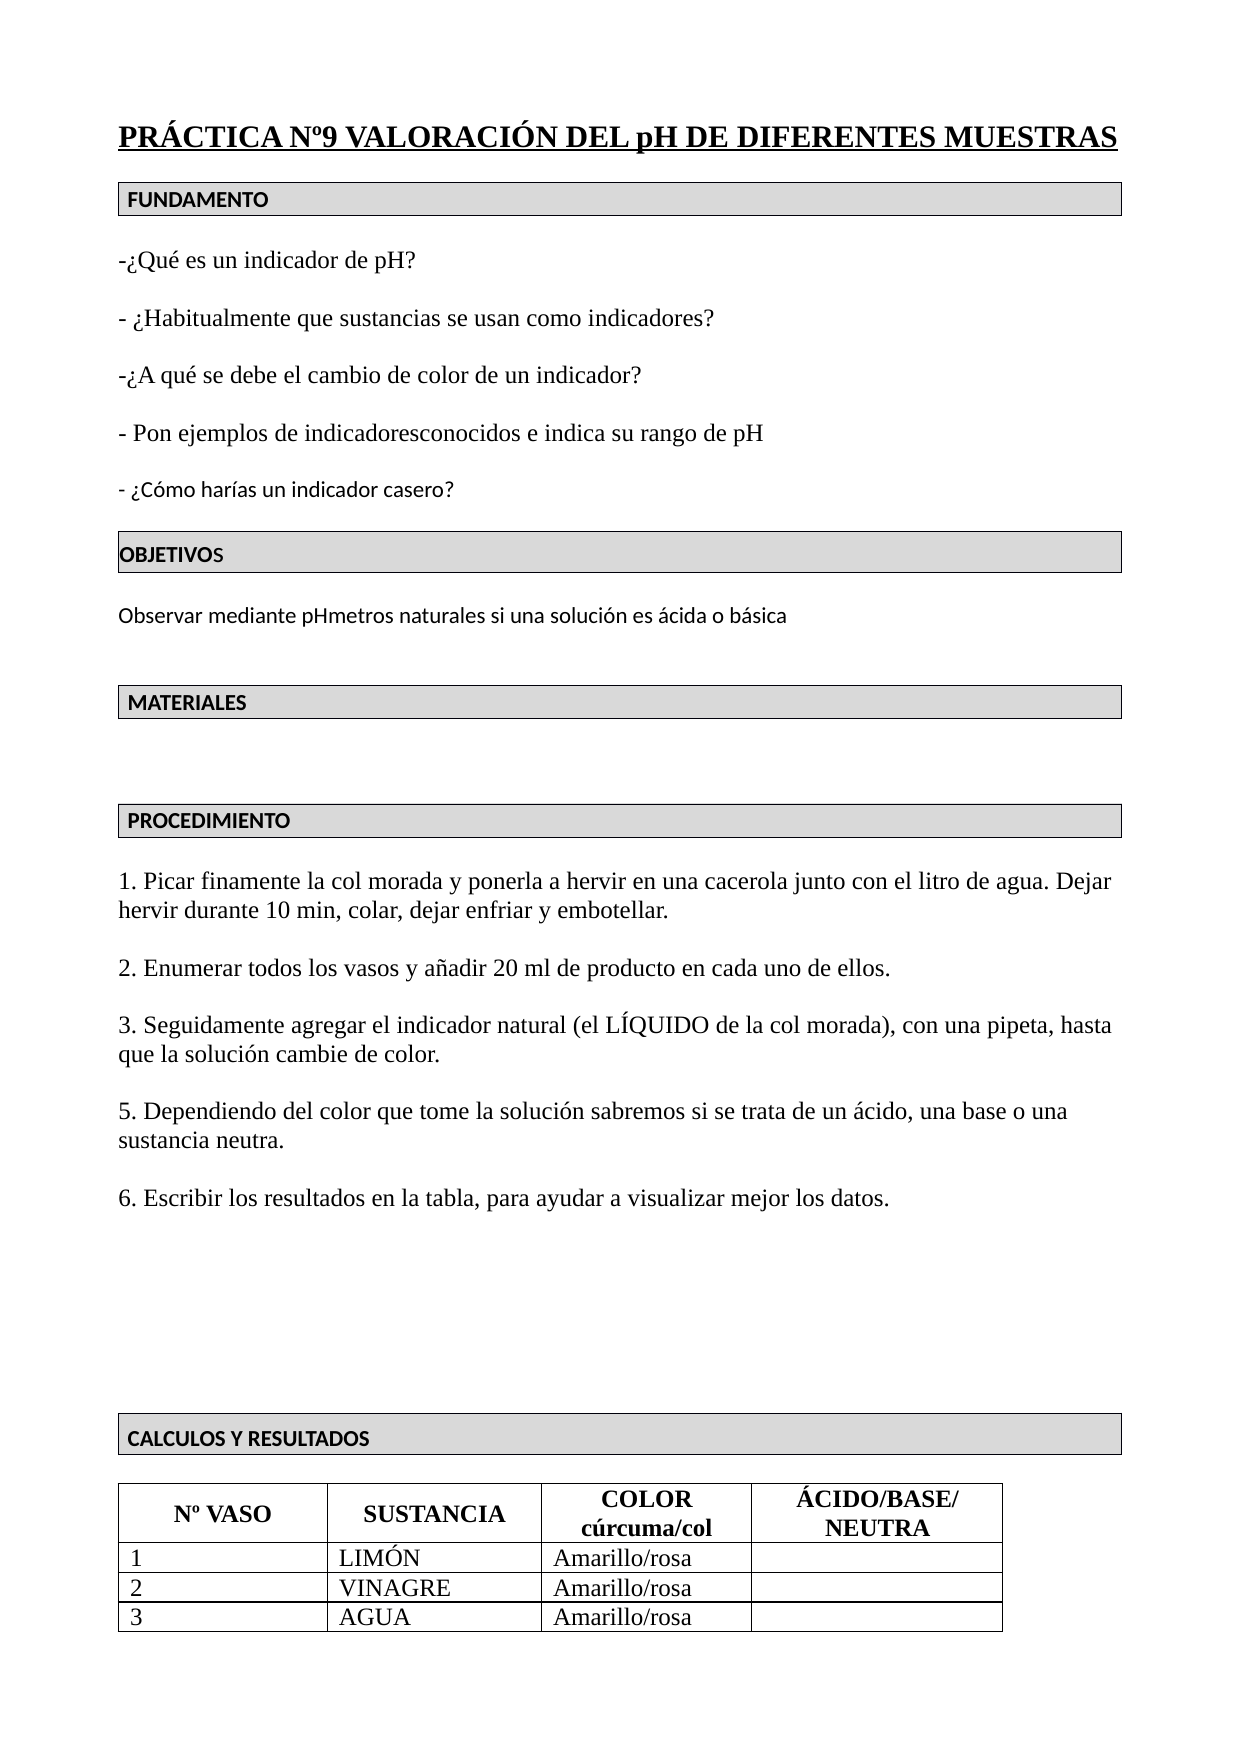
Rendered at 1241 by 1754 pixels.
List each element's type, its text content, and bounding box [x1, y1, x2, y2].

text PROCEDIMIENTO [119, 805, 1121, 837]
text Observar mediante pHmetros naturales si una solución es ácida o básica [118, 601, 1122, 629]
text -¿A qué se debe el cambio de color de un indicador? [118, 360, 1122, 389]
table_header SUSTANCIA [328, 1484, 541, 1542]
text - ¿Habitualmente que sustancias se usan como indicadores? [118, 303, 1122, 331]
text FUNDAMENTO [119, 183, 1121, 215]
text - ¿Cómo harías un indicador casero? [118, 475, 1122, 503]
table_cell [752, 1603, 1002, 1631]
table_header ÁCIDO/BASE/NEUTRA [752, 1484, 1002, 1542]
table_cell [752, 1573, 1002, 1601]
text -¿Qué es un indicador de pH? [118, 245, 1122, 274]
text OBJETIVOs [119, 532, 1121, 572]
table_cell 3 [119, 1603, 327, 1631]
text CALCULOS Y RESULTADOS [119, 1414, 1121, 1454]
text 2. Enumerar todos los vasos y añadir 20 ml de producto en cada uno de ellos. [118, 953, 1122, 981]
text MATERIALES [119, 686, 1121, 718]
table_header Nº VASO [119, 1484, 327, 1542]
table_header COLOR cúrcuma/col [542, 1484, 751, 1542]
text 5. Dependiendo del color que tome la solución sabremos si se trata de un ácido, una base o una sustancia neutra. [118, 1096, 1122, 1154]
text - Pon ejemplos de indicadoresconocidos e indica su rango de pH [118, 418, 1122, 446]
text 6. Escribir los resultados en la tabla, para ayudar a visualizar mejor los datos. [118, 1183, 1122, 1211]
text PRÁCTICA Nº9 VALORACIÓN DEL pH DE DIFERENTES MUESTRAS [118, 118, 1122, 154]
table_cell LIMÓN [328, 1543, 541, 1572]
table_cell VINAGRE [328, 1573, 541, 1601]
table_cell Amarillo/rosa [542, 1543, 751, 1572]
table_cell Amarillo/rosa [542, 1573, 751, 1601]
text 3. Seguidamente agregar el indicador natural (el LÍQUIDO de la col morada), con una pipeta, hasta que la solución cambie de color. [118, 1010, 1122, 1068]
table_cell [752, 1543, 1002, 1572]
table_cell 2 [119, 1573, 327, 1601]
text 1. Picar finamente la col morada y ponerla a hervir en una cacerola junto con el litro de agua. Dejar hervir durante 10 min, colar, dejar enfriar y embotellar. [118, 866, 1122, 924]
table_cell 1 [119, 1543, 327, 1572]
table_cell AGUA [328, 1603, 541, 1631]
table_cell Amarillo/rosa [542, 1603, 751, 1631]
